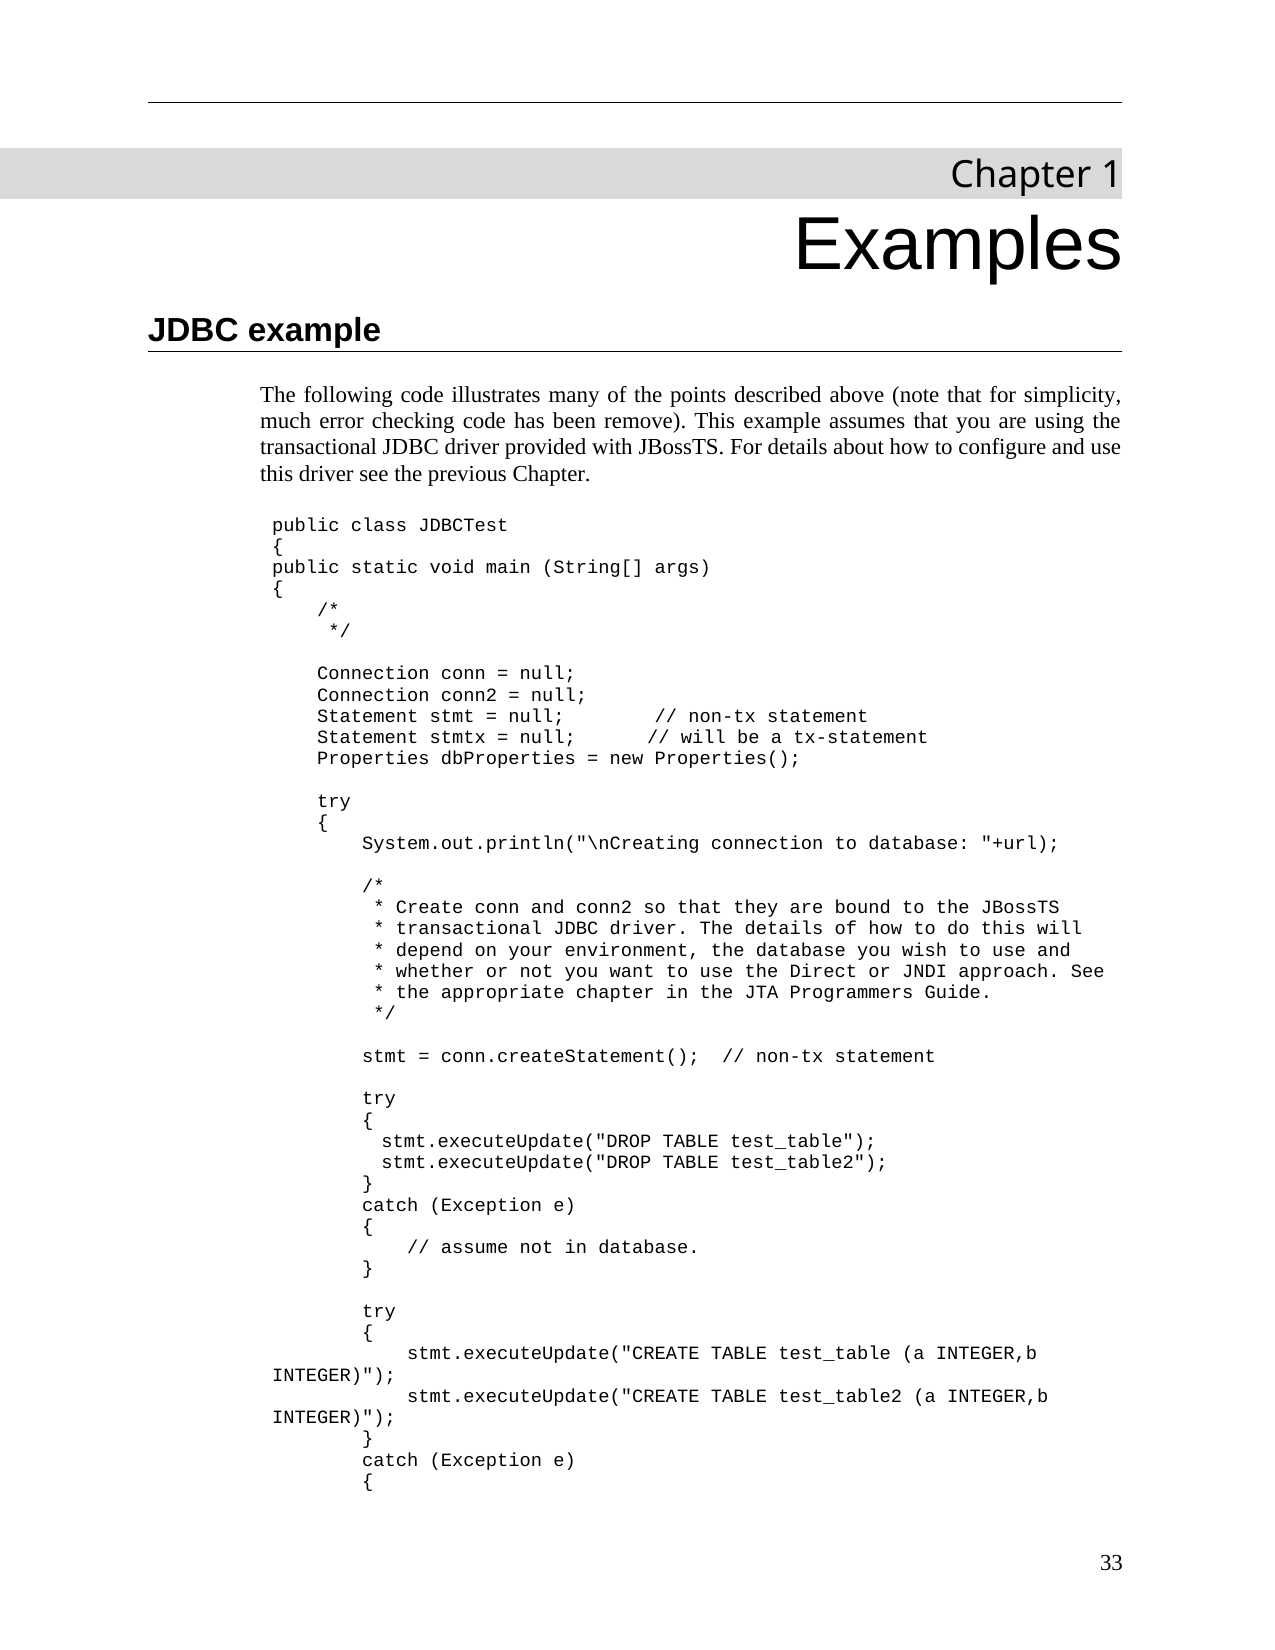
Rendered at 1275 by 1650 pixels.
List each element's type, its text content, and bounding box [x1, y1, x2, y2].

title Examples [263, 199, 1122, 285]
text public class JDBCTest { public static void main (String[] args) { /* */ Connection conn = null; Connection conn2 = null; Statement stmt = null; // non-tx statement Statement stmtx = null; // will be a tx-statement Properties dbProperties = new Properties(); try { System.out.println("\nCreating connection to database: "+url); /* * Create conn and conn2 so that they are bound to the JBossTS * transactional JDBC driver. The details of how to do this will * depend on your environment, the database you wish to use and * whether or not you want to use the Direct or JNDI approach. See * the appropriate chapter in the JTA Programmers Guide. */ stmt = conn.createStatement(); // non-tx statement try { stmt.executeUpdate("DROP TABLE test_table"); stmt.executeUpdate("DROP TABLE test_table2"); } catch (Exception e) { // assume not in database. } try { stmt.executeUpdate("CREATE TABLE test_table (a INTEGER,b INTEGER)"); stmt.executeUpdate("CREATE TABLE test_table2 (a INTEGER,b INTEGER)"); } catch (Exception e) { [272, 515, 1122, 1493]
text The following code illustrates many of the points described above (note that for simplicity, much error checking code has been remove). This example assumes that you are using the transactional JDBC driver provided with JBossTS. For details about how to configure and use this driver see the previous Chapter. [260, 381, 1122, 486]
subtitle JDBC example [148, 310, 1122, 351]
